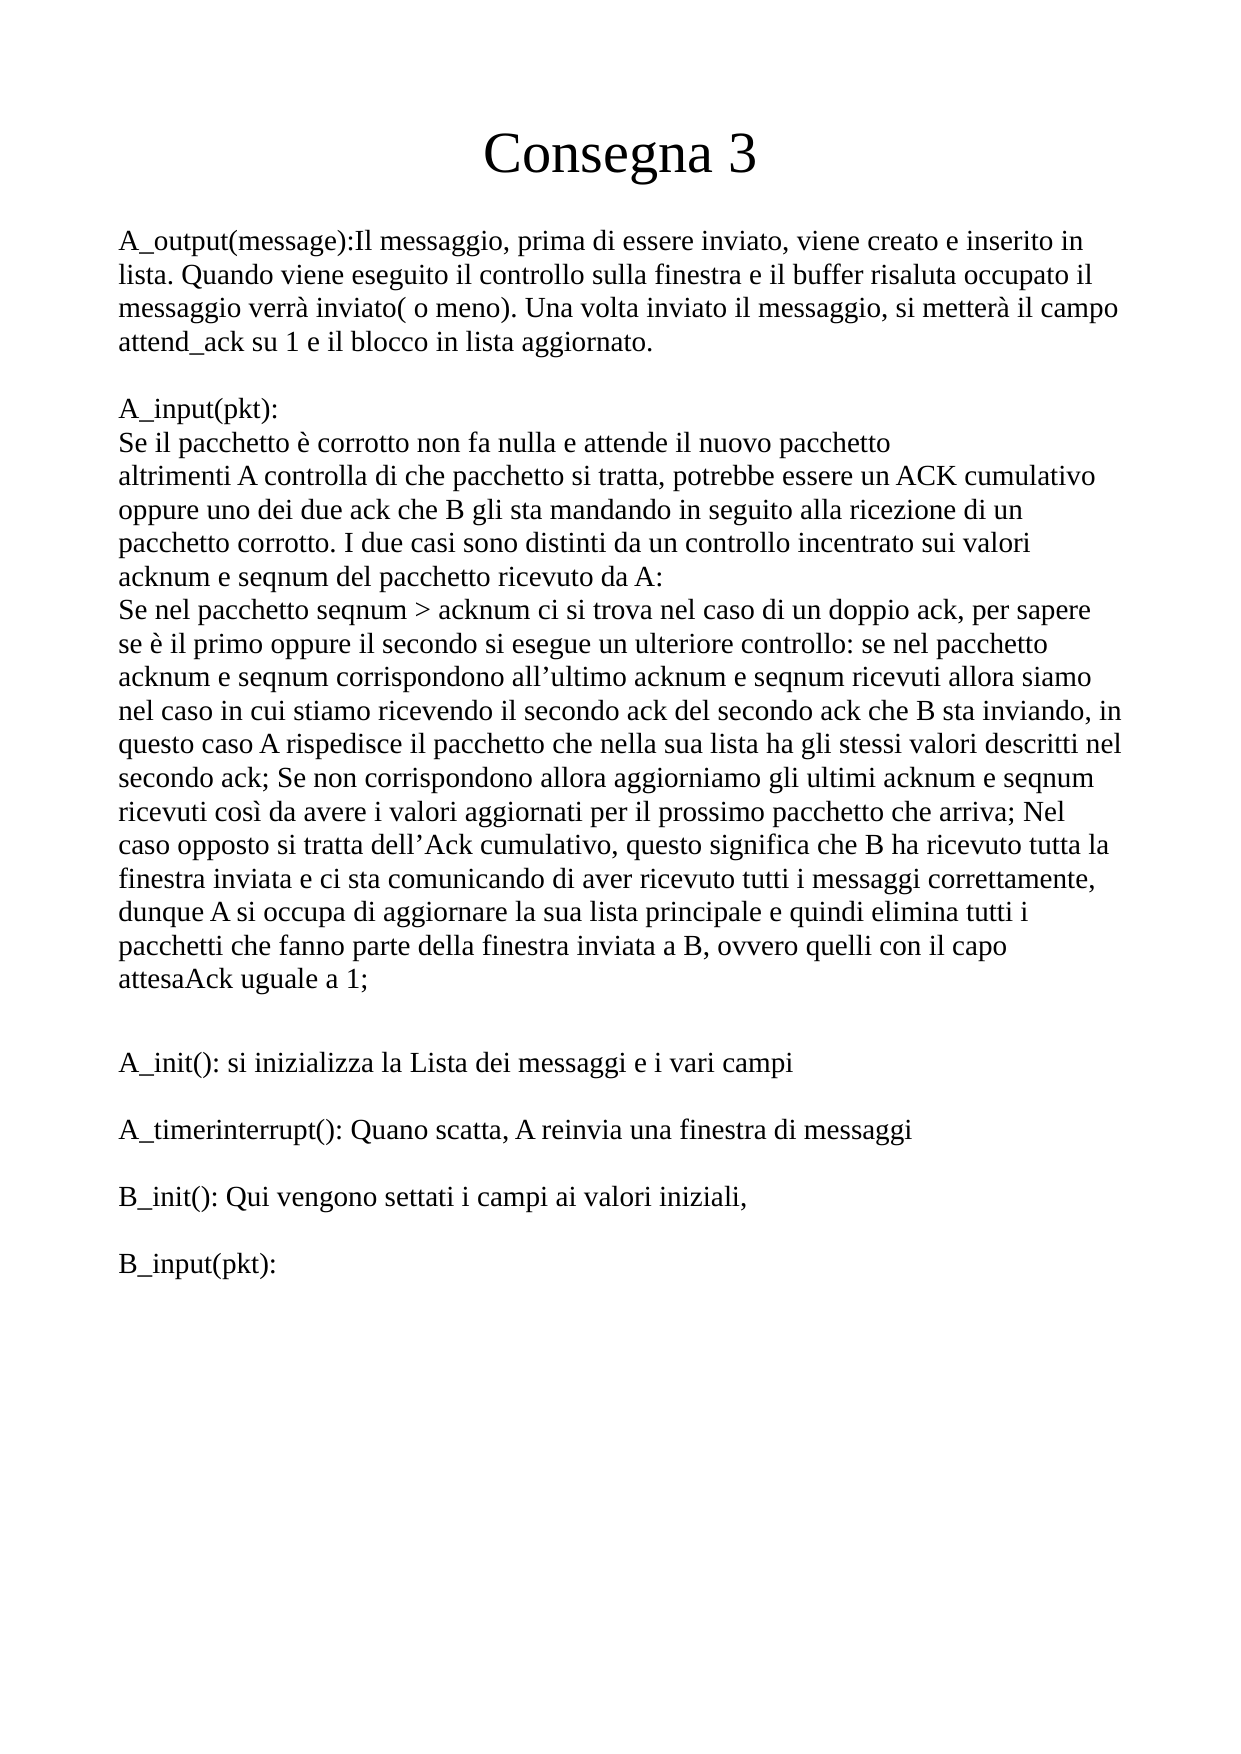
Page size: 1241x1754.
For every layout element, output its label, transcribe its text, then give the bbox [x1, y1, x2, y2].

text B_init(): Qui vengono settati i campi ai valori iniziali, [118, 1179, 1122, 1213]
text A_timerinterrupt(): Quano scatta, A reinvia una finestra di messaggi [118, 1112, 1122, 1146]
text B_input(pkt): [118, 1246, 1122, 1280]
list altrimenti A controlla di che pacchetto si tratta, potrebbe essere un ACK cumulativo oppure uno dei due ack che B gli sta mandando in seguito alla ricezione di un pacchetto corrotto. I due casi sono distinti da un controllo incentrato sui valori acknum e seqnum del pacchetto ricevuto da A: [118, 458, 1122, 592]
text Consegna 3 [118, 118, 1122, 185]
text Se il pacchetto è corrotto non fa nulla e attende il nuovo pacchetto [118, 425, 1122, 458]
text A_input(pkt): [118, 391, 1122, 425]
list Se nel pacchetto seqnum > acknum ci si trova nel caso di un doppio ack, per sapere se è il primo oppure il secondo si esegue un ulteriore controllo: se nel pacchetto acknum e seqnum corrispondono all’ultimo acknum e seqnum ricevuti allora siamo nel caso in cui stiamo ricevendo il secondo ack del secondo ack che B sta inviando, in questo caso A rispedisce il pacchetto che nella sua lista ha gli stessi valori descritti nel secondo ack; Se non corrispondono allora aggiorniamo gli ultimi acknum e seqnum ricevuti così da avere i valori aggiornati per il prossimo pacchetto che arriva; Nel caso opposto si tratta dell’Ack cumulativo, questo significa che B ha ricevuto tutta la finestra inviata e ci sta comunicando di aver ricevuto tutti i messaggi correttamente, dunque A si occupa di aggiornare la sua lista principale e quindi elimina tutti i pacchetti che fanno parte della finestra inviata a B, ovvero quelli con il capo attesaAck uguale a 1; [118, 592, 1122, 995]
text A_init(): si inizializza la Lista dei messaggi e i vari campi [118, 1045, 1122, 1079]
text A_output(message):Il messaggio, prima di essere inviato, viene creato e inserito in lista. Quando viene eseguito il controllo sulla finestra e il buffer risaluta occupato il messaggio verrà inviato( o meno). Una volta inviato il messaggio, si metterà il campo attend_ack su 1 e il blocco in lista aggiornato. [118, 223, 1122, 358]
